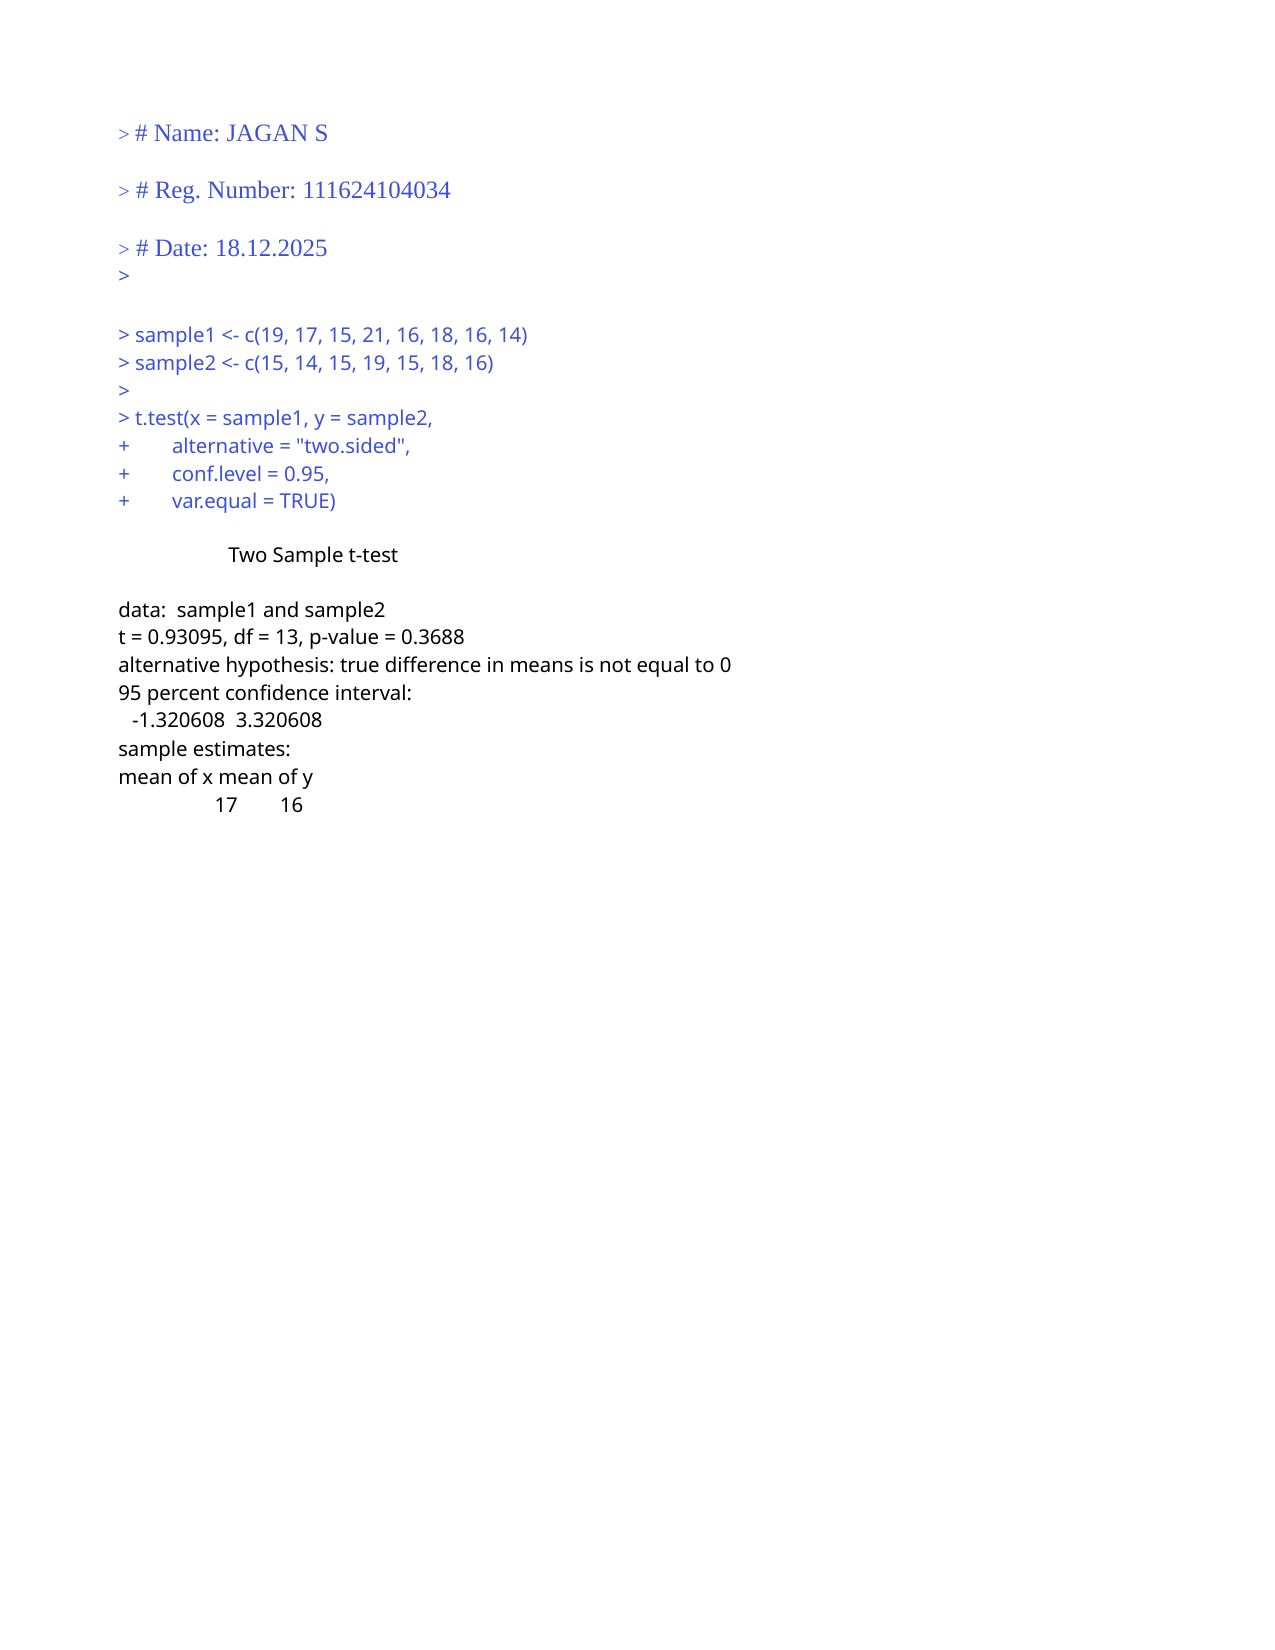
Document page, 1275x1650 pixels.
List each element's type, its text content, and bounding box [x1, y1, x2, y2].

text t = 0.93095, df = 13, p-value = 0.3688 [118, 623, 1157, 651]
text > t.test(x = sample1, y = sample2, [118, 404, 1157, 432]
text > [118, 262, 1157, 289]
text > # Reg. Number: 111624104034 [118, 176, 1157, 204]
text Two Sample t-test [118, 541, 1157, 569]
text sample estimates: [118, 735, 1157, 762]
text alternative hypothesis: true difference in means is not equal to 0 [118, 651, 1157, 678]
text mean of x mean of y [118, 762, 1157, 790]
text > [118, 376, 1157, 404]
text > # Name: JAGAN S [118, 118, 1157, 147]
text > sample1 <- c(19, 17, 15, 21, 16, 18, 16, 14) [118, 321, 1157, 348]
text > # Date: 18.12.2025 [118, 233, 1157, 262]
text 95 percent confidence interval: [118, 678, 1157, 706]
text data: sample1 and sample2 [118, 595, 1157, 623]
text + var.equal = TRUE) [118, 487, 1157, 515]
text -1.320608 3.320608 [118, 706, 1157, 735]
text + alternative = "two.sided", [118, 432, 1157, 459]
text 17 16 [118, 790, 1157, 819]
text > sample2 <- c(15, 14, 15, 19, 15, 18, 16) [118, 348, 1157, 376]
text + conf.level = 0.95, [118, 459, 1157, 487]
